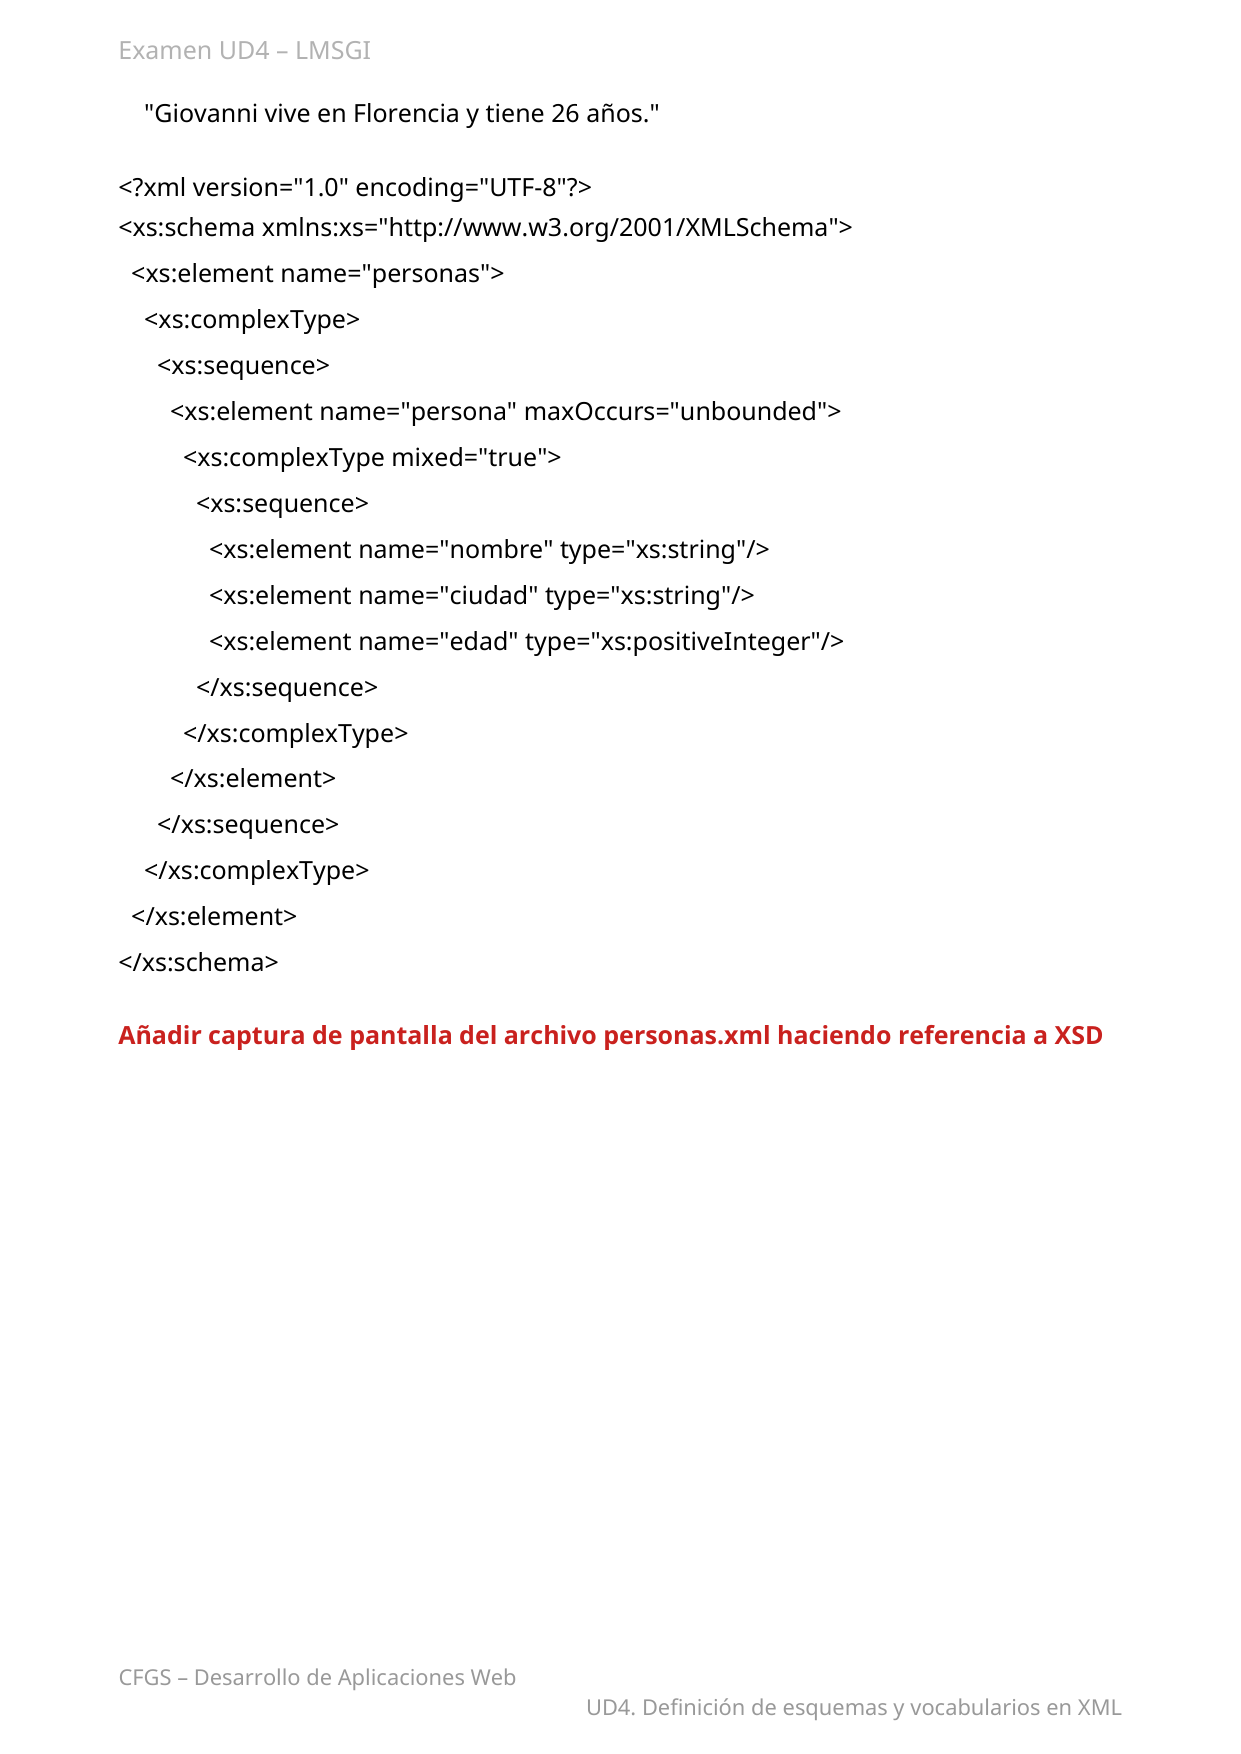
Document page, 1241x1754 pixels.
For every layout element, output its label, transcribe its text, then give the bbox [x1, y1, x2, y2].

text <xs:complexType> [118, 302, 1122, 336]
text <xs:element name="persona" maxOccurs="unbounded"> [118, 394, 1122, 428]
text </xs:complexType> [118, 715, 1122, 749]
text <xs:element name="ciudad" type="xs:string"/> [118, 577, 1122, 611]
text </xs:element> [118, 761, 1122, 795]
text </xs:schema> [118, 945, 1122, 979]
text Añadir captura de pantalla del archivo personas.xml haciendo referencia a XSD [118, 1017, 1122, 1052]
text </xs:complexType> [118, 853, 1122, 887]
text </xs:element> [118, 899, 1122, 933]
text <xs:element name="edad" type="xs:positiveInteger"/> [118, 623, 1122, 657]
text <xs:sequence> [118, 486, 1122, 519]
text </xs:sequence> [118, 669, 1122, 703]
text <xs:element name="nombre" type="xs:string"/> [118, 531, 1122, 566]
text "Giovanni vive en Florencia y tiene 26 años." [118, 96, 1122, 130]
text <xs:sequence> [118, 348, 1122, 382]
text <xs:schema xmlns:xs="http://www.w3.org/2001/XMLSchema"> [118, 210, 1122, 244]
text <xs:element name="personas"> [118, 256, 1122, 290]
text <?xml version="1.0" encoding="UTF-8"?> [118, 170, 1122, 204]
text </xs:sequence> [118, 807, 1122, 841]
text <xs:complexType mixed="true"> [118, 439, 1122, 474]
